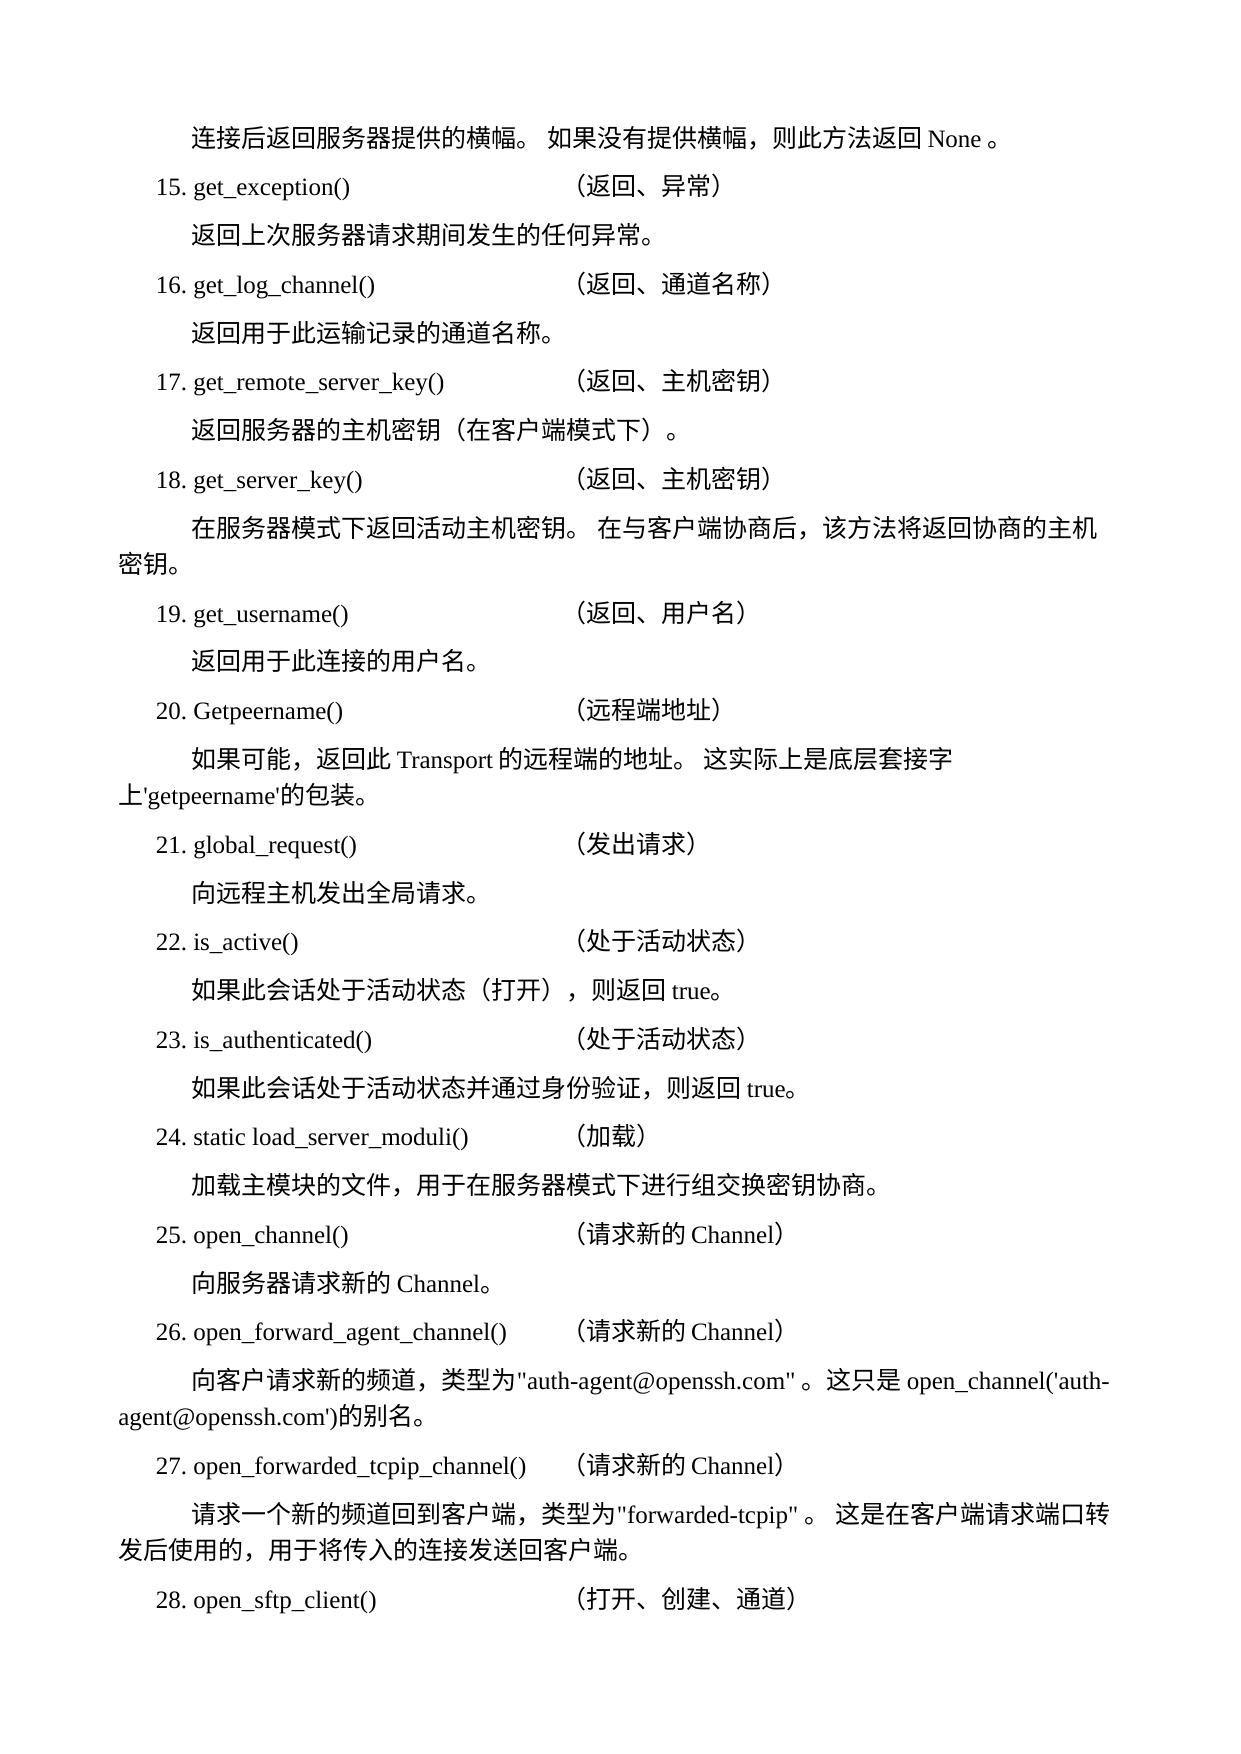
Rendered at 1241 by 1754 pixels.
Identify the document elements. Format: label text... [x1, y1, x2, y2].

list global_request() （发出请求） [156, 824, 1122, 861]
list get_username() （返回、用户名） [156, 593, 1122, 629]
list static load_server_moduli() （加载） [156, 1117, 1122, 1153]
text 如果此会话处于活动状态并通过身份验证，则返回true。 [118, 1068, 1122, 1104]
text 在服务器模式下返回活动主机密钥。 在与客户端协商后，该方法将返回协商的主机密钥。 [118, 508, 1122, 581]
list get_exception() （返回、异常） [156, 167, 1122, 203]
text 向远程主机发出全局请求。 [118, 873, 1122, 909]
text 加载主模块的文件，用于在服务器模式下进行组交换密钥协商。 [118, 1166, 1122, 1202]
text 如果此会话处于活动状态（打开），则返回true。 [118, 971, 1122, 1007]
list open_sftp_client() （打开、创建、通道） [156, 1579, 1122, 1616]
text 返回服务器的主机密钥（在客户端模式下）。 [118, 411, 1122, 447]
text 向服务器请求新的Channel。 [118, 1263, 1122, 1299]
text 如果可能，返回此Transport的远程端的地址。 这实际上是底层套接字上'getpeername'的包装。 [118, 739, 1122, 812]
list get_server_key() （返回、主机密钥） [156, 459, 1122, 496]
text 连接后返回服务器提供的横幅。 如果没有提供横幅，则此方法返回None 。 [118, 118, 1122, 154]
list Getpeername() （远程端地址） [156, 691, 1122, 727]
list get_log_channel() （返回、通道名称） [156, 264, 1122, 301]
list open_forwarded_tcpip_channel() （请求新的Channel） [156, 1446, 1122, 1482]
text 向客户请求新的频道，类型为"auth-agent@openssh.com" 。这只是open_channel('auth-agent@openssh.com')的别名。 [118, 1361, 1122, 1433]
text 返回上次服务器请求期间发生的任何异常。 [118, 216, 1122, 252]
text 返回用于此连接的用户名。 [118, 642, 1122, 678]
text 返回用于此运输记录的通道名称。 [118, 313, 1122, 349]
list get_remote_server_key() （返回、主机密钥） [156, 362, 1122, 398]
list open_channel() （请求新的Channel） [156, 1214, 1122, 1251]
text 请求一个新的频道回到客户端，类型为"forwarded-tcpip" 。 这是在客户端请求端口转发后使用的，用于将传入的连接发送回客户端。 [118, 1494, 1122, 1567]
list is_authenticated() （处于活动状态） [156, 1019, 1122, 1056]
list is_active() （处于活动状态） [156, 922, 1122, 958]
list open_forward_agent_channel() （请求新的Channel） [156, 1312, 1122, 1348]
